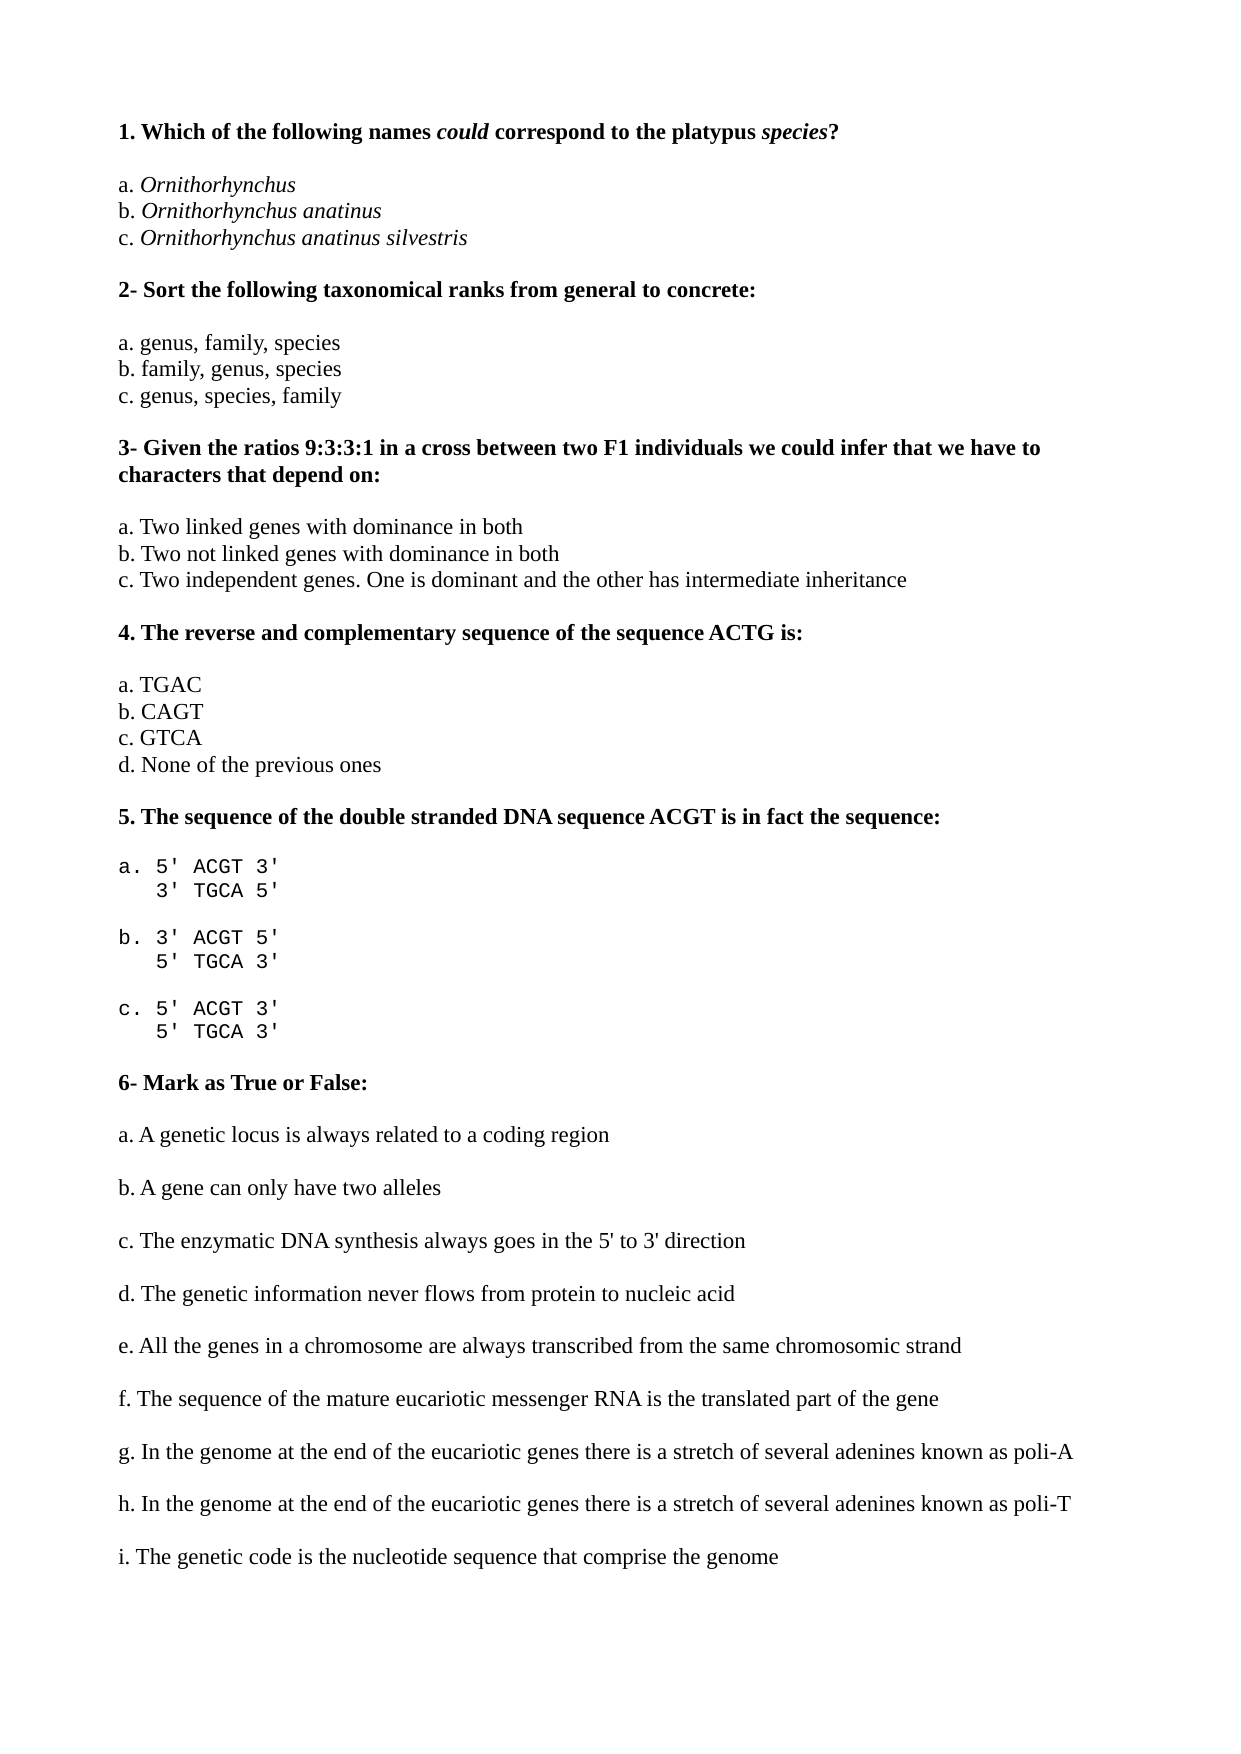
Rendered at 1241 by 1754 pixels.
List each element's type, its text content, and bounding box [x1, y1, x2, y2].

text c. 5' ACGT 3' [118, 998, 1122, 1022]
text b. Ornithorhynchus anatinus [118, 197, 1122, 223]
text 1. Which of the following names could correspond to the platypus species? [118, 118, 1122, 144]
text c. genus, species, family [118, 382, 1122, 408]
text g. In the genome at the end of the eucariotic genes there is a stretch of several adenines known as poli-A [118, 1438, 1122, 1464]
text 5. The sequence of the double stranded DNA sequence ACGT is in fact the sequence: [118, 803, 1122, 830]
text b. Two not linked genes with dominance in both [118, 540, 1122, 566]
text c. The enzymatic DNA synthesis always goes in the 5' to 3' direction [118, 1227, 1122, 1253]
text b. family, genus, species [118, 355, 1122, 382]
text h. In the genome at the end of the eucariotic genes there is a stretch of several adenines known as poli-T [118, 1491, 1122, 1517]
text e. All the genes in a chromosome are always transcribed from the same chromosomic strand [118, 1332, 1122, 1359]
text d. None of the previous ones [118, 751, 1122, 777]
text a. 5' ACGT 3' [118, 856, 1122, 880]
text d. The genetic information never flows from protein to nucleic acid [118, 1280, 1122, 1306]
text 6- Mark as True or False: [118, 1069, 1122, 1095]
text f. The sequence of the mature eucariotic messenger RNA is the translated part of the gene [118, 1385, 1122, 1411]
text a. A genetic locus is always related to a coding region [118, 1122, 1122, 1148]
text b. 3' ACGT 5' [118, 927, 1122, 951]
text i. The genetic code is the nucleotide sequence that comprise the genome [118, 1543, 1122, 1569]
text b. A gene can only have two alleles [118, 1174, 1122, 1201]
text b. CAGT [118, 698, 1122, 724]
text c. Ornithorhynchus anatinus silvestris [118, 223, 1122, 250]
text a. Ornithorhynchus [118, 171, 1122, 197]
text a. Two linked genes with dominance in both [118, 513, 1122, 540]
text 3' TGCA 5' [118, 880, 1122, 903]
text 2- Sort the following taxonomical ranks from general to concrete: [118, 276, 1122, 303]
text 4. The reverse and complementary sequence of the sequence ACTG is: [118, 619, 1122, 645]
text a. genus, family, species [118, 329, 1122, 355]
text a. TGAC [118, 672, 1122, 698]
text 3- Given the ratios 9:3:3:1 in a cross between two F1 individuals we could infer that we have to characters that depend on: [118, 434, 1122, 487]
text 5' TGCA 3' [118, 951, 1122, 974]
text c. GTCA [118, 724, 1122, 751]
text c. Two independent genes. One is dominant and the other has intermediate inheritance [118, 566, 1122, 592]
text 5' TGCA 3' [118, 1022, 1122, 1045]
